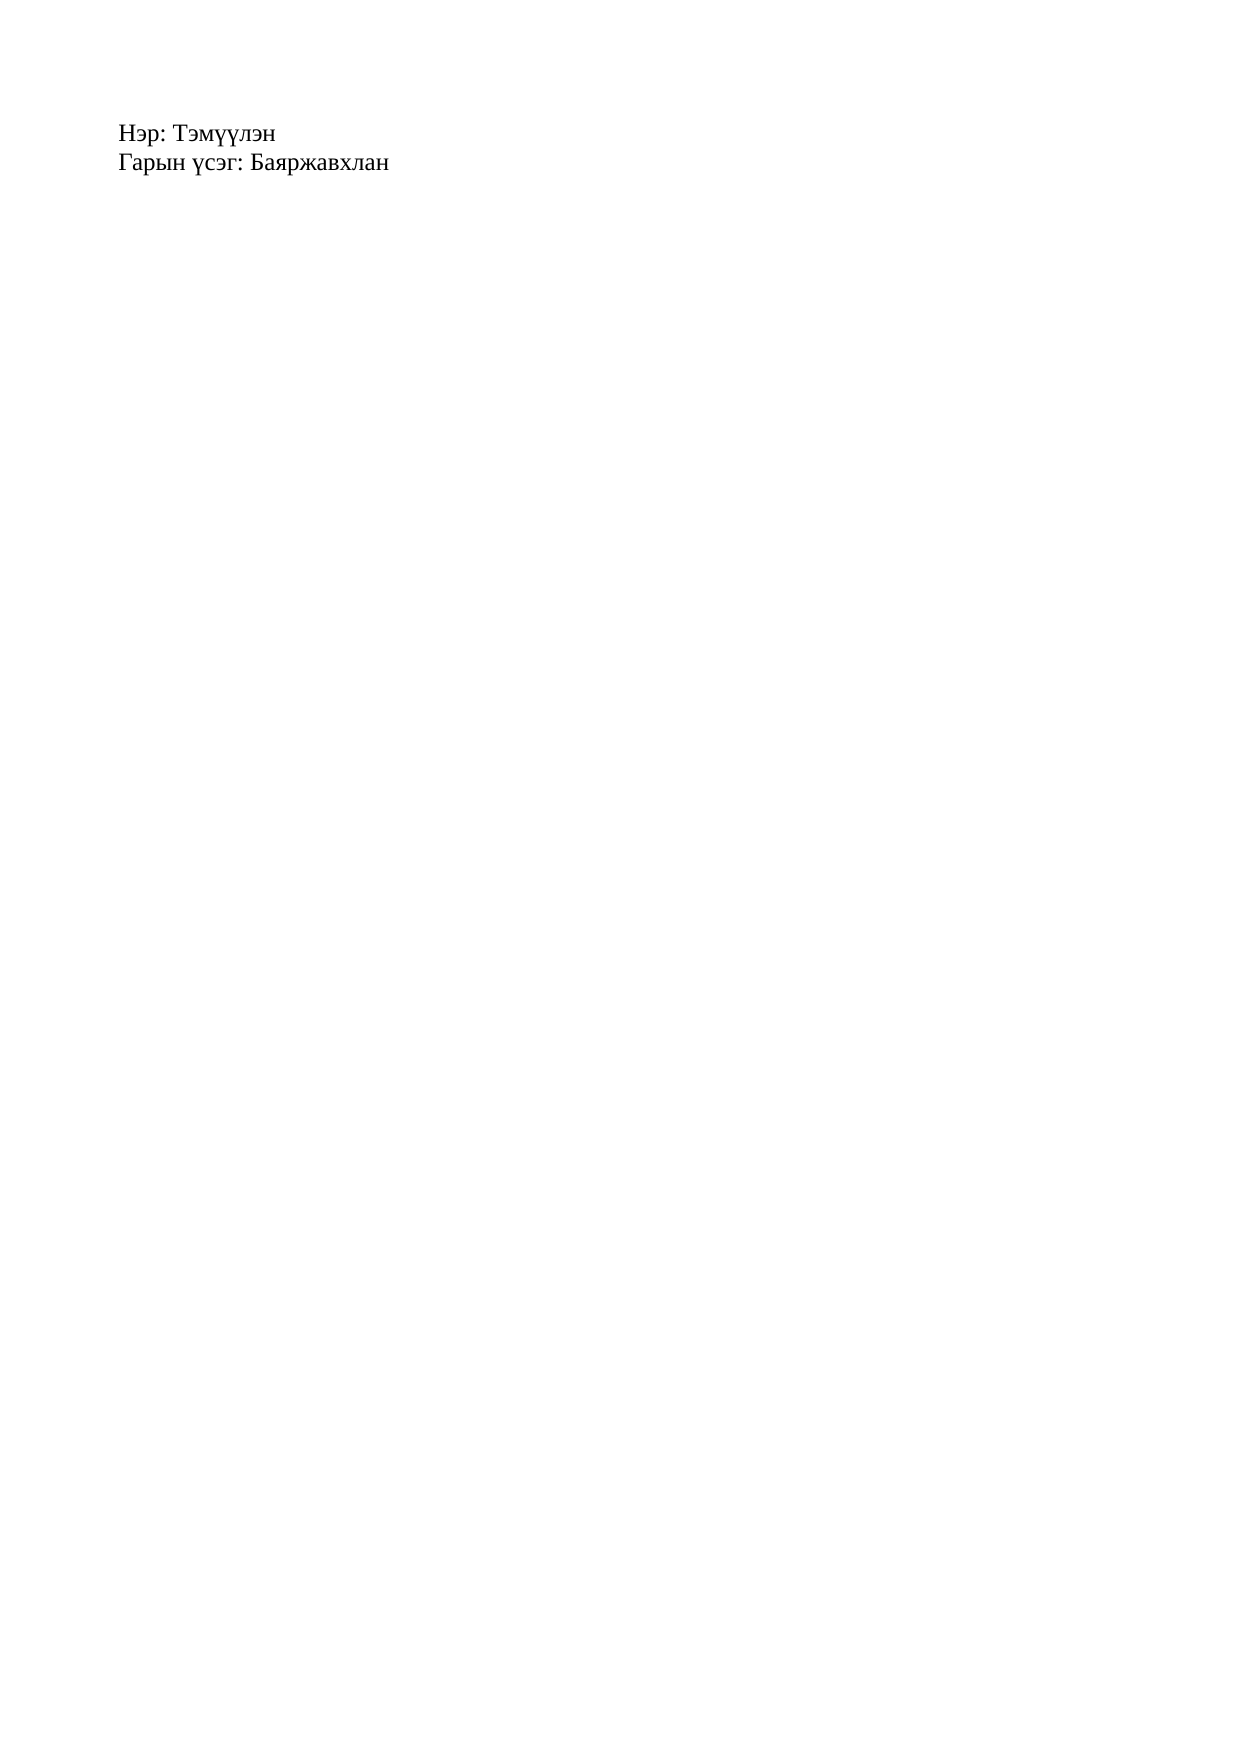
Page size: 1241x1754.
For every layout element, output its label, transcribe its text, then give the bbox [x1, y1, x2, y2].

text Нэр: Тэмүүлэн [118, 118, 1122, 147]
text Гарын үсэг: Баяржавхлан [118, 147, 1122, 176]
